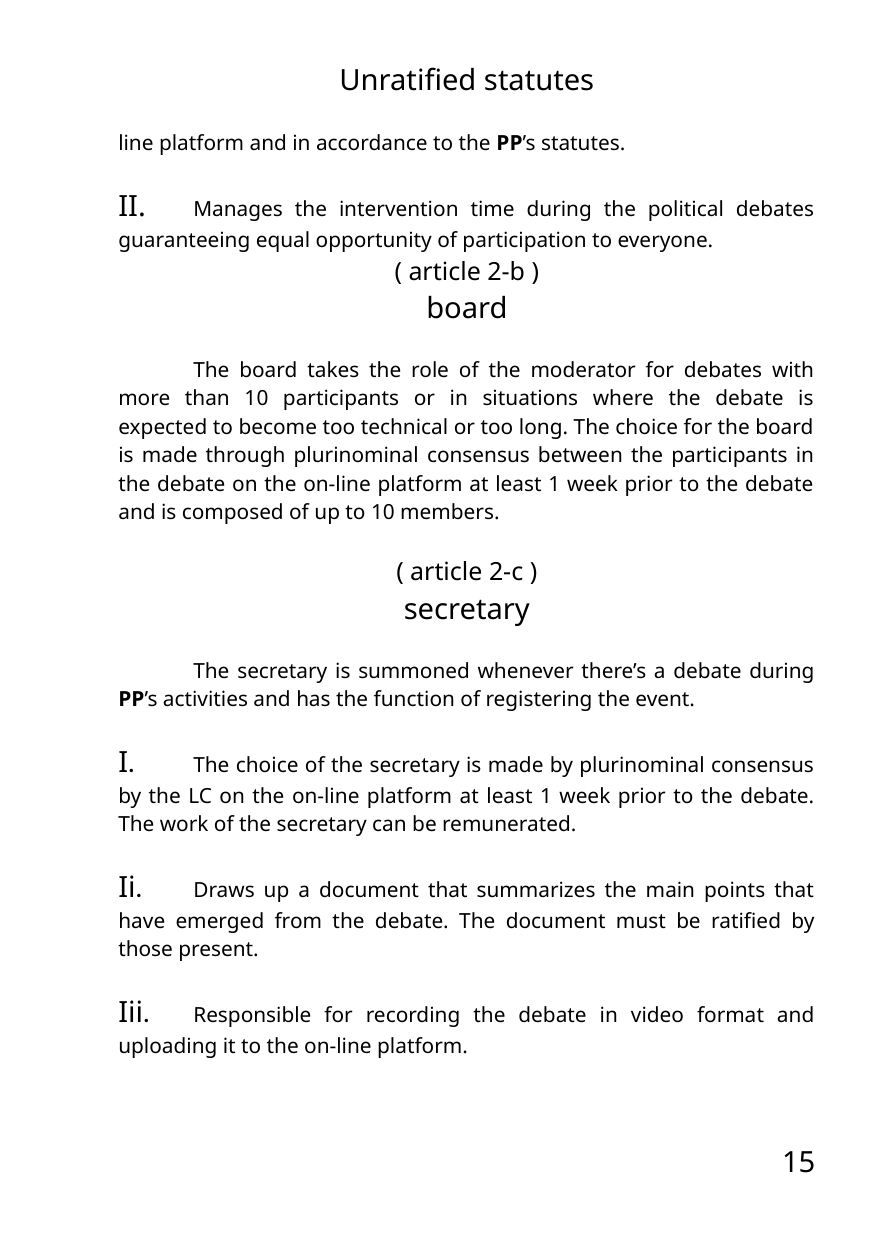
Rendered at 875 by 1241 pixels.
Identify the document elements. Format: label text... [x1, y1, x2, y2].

text ( article 2-b ) [118, 253, 815, 287]
text Ii. Draws up a document that summarizes the main points that have emerged from the debate. The document must be ratified by those present. [118, 866, 815, 963]
text I. The choice of the secretary is made by plurinominal consensus by the LC on the on-line platform at least 1 week prior to the debate. The work of the secretary can be remunerated. [118, 741, 815, 838]
text The board takes the role of the moderator for debates with more than 10 participants or in situations where the debate is expected to become too technical or too long. The choice for the board is made through plurinominal consensus between the participants in the debate on the on-line platform at least 1 week prior to the debate and is composed of up to 10 members. [118, 355, 815, 526]
text secretary [118, 588, 815, 628]
text board [118, 287, 815, 327]
text line platform and in accordance to the PP’s statutes. [118, 128, 815, 157]
text ( article 2-c ) [118, 554, 815, 588]
text The secretary is summoned whenever there’s a debate during PP’s activities and has the function of registering the event. [118, 656, 815, 713]
text II. Manages the intervention time during the political debates guaranteeing equal opportunity of participation to everyone. [118, 185, 815, 253]
text Iii. Responsible for recording the debate in video format and uploading it to the on-line platform. [118, 991, 815, 1059]
